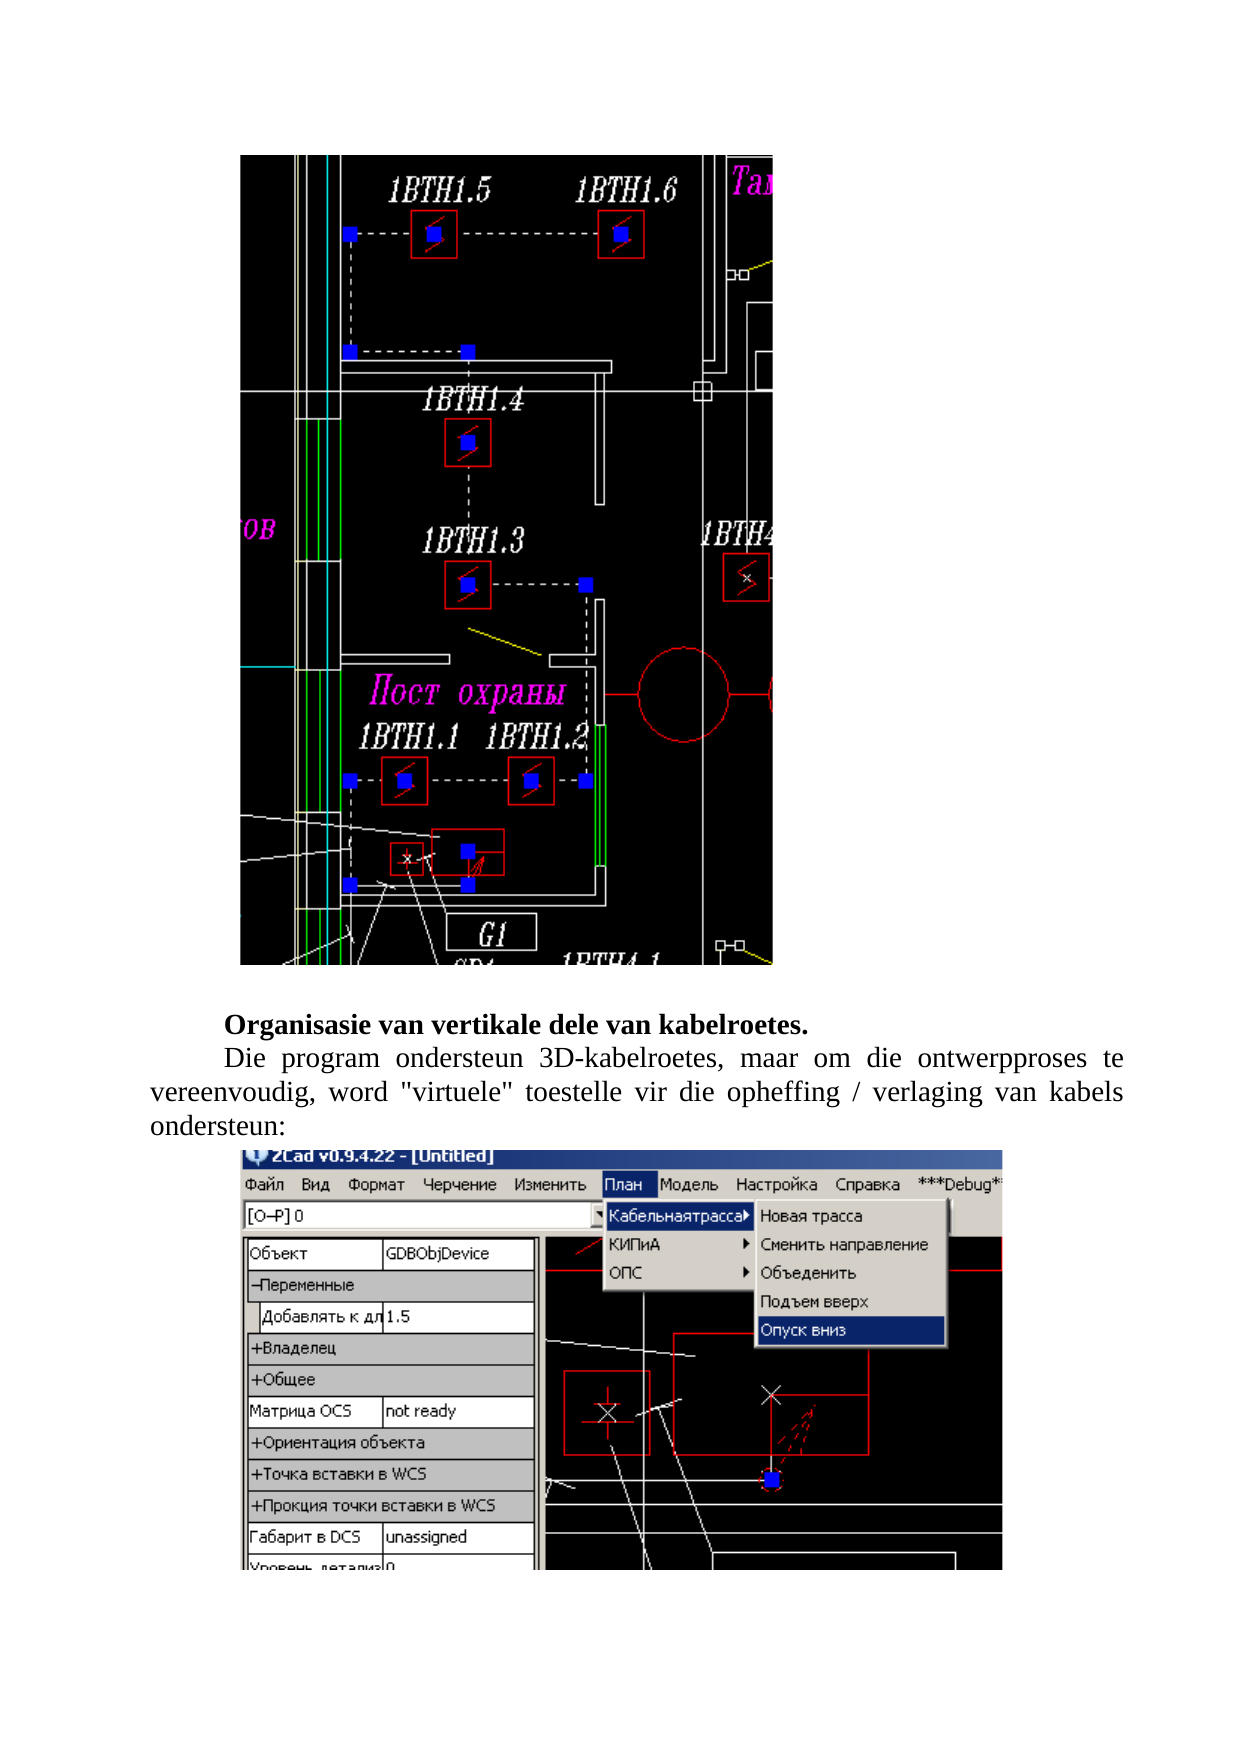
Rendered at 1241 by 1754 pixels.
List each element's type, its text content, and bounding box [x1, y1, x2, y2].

text Organisasie van vertikale dele van kabelroetes. [150, 1007, 1125, 1041]
text Die program ondersteun 3D-kabelroetes, maar om die ontwerpproses te vereenvoudig, word "virtuele" toestelle vir die opheffing / verlaging van kabels ondersteun: [150, 1041, 1125, 1141]
